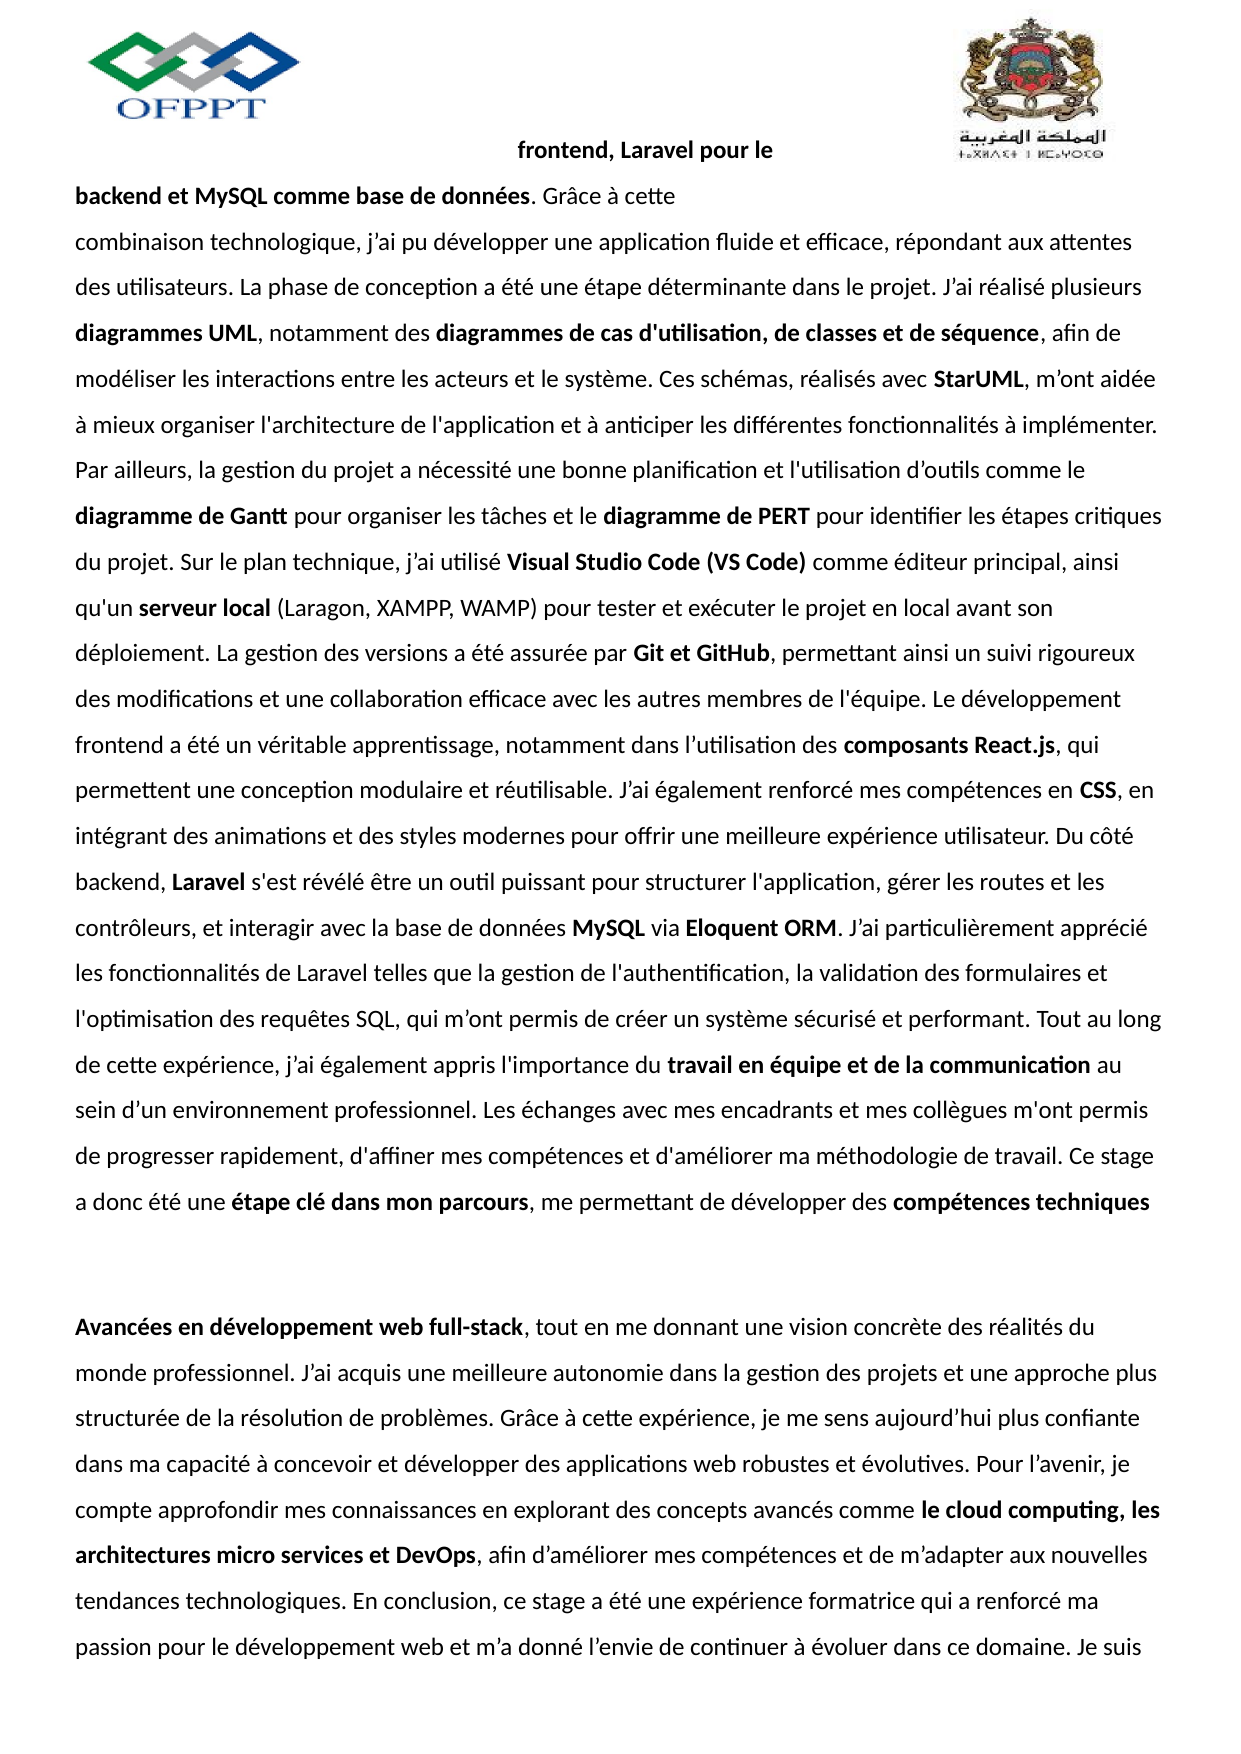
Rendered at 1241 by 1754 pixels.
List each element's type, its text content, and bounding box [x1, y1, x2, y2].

text frontend, Laravel pour le backend et MySQL comme base de données. Grâce à cette combinaison technologique, j’ai pu développer une application fluide et efficace, répondant aux attentes des utilisateurs. La phase de conception a été une étape déterminante dans le projet. J’ai réalisé plusieurs diagrammes UML, notamment des diagrammes de cas d'utilisation, de classes et de séquence, afin de modéliser les interactions entre les acteurs et le système. Ces schémas, réalisés avec StarUML, m’ont aidée à mieux organiser l'architecture de l'application et à anticiper les différentes fonctionnalités à implémenter. Par ailleurs, la gestion du projet a nécessité une bonne planification et l'utilisation d’outils comme le diagramme de Gantt pour organiser les tâches et le diagramme de PERT pour identifier les étapes critiques du projet. Sur le plan technique, j’ai utilisé Visual Studio Code (VS Code) comme éditeur principal, ainsi qu'un serveur local (Laragon, XAMPP, WAMP) pour tester et exécuter le projet en local avant son déploiement. La gestion des versions a été assurée par Git et GitHub, permettant ainsi un suivi rigoureux des modifications et une collaboration efficace avec les autres membres de l'équipe. Le développement frontend a été un véritable apprentissage, notamment dans l’utilisation des composants React.js, qui permettent une conception modulaire et réutilisable. J’ai également renforcé mes compétences en CSS, en intégrant des animations et des styles modernes pour offrir une meilleure expérience utilisateur. Du côté backend, Laravel s'est révélé être un outil puissant pour structurer l'application, gérer les routes et les contrôleurs, et interagir avec la base de données MySQL via Eloquent ORM. J’ai particulièrement apprécié les fonctionnalités de Laravel telles que la gestion de l'authentification, la validation des formulaires et l'optimisation des requêtes SQL, qui m’ont permis de créer un système sécurisé et performant. Tout au long de cette expérience, j’ai également appris l'importance du travail en équipe et de la communication au sein d’un environnement professionnel. Les échanges avec mes encadrants et mes collègues m'ont permis de progresser rapidement, d'affiner mes compétences et d'améliorer ma méthodologie de travail. Ce stage a donc été une étape clé dans mon parcours, me permettant de développer des compétences techniques [75, 134, 1166, 1217]
text Avancées en développement web full-stack, tout en me donnant une vision concrète des réalités du monde professionnel. J’ai acquis une meilleure autonomie dans la gestion des projets et une approche plus structurée de la résolution de problèmes. Grâce à cette expérience, je me sens aujourd’hui plus confiante dans ma capacité à concevoir et développer des applications web robustes et évolutives. Pour l’avenir, je compte approfondir mes connaissances en explorant des concepts avancés comme le cloud computing, les architectures micro services et DevOps, afin d’améliorer mes compétences et de m’adapter aux nouvelles tendances technologiques. En conclusion, ce stage a été une expérience formatrice qui a renforcé ma passion pour le développement web et m’a donné l’envie de continuer à évoluer dans ce domaine. Je suis [75, 1311, 1166, 1662]
